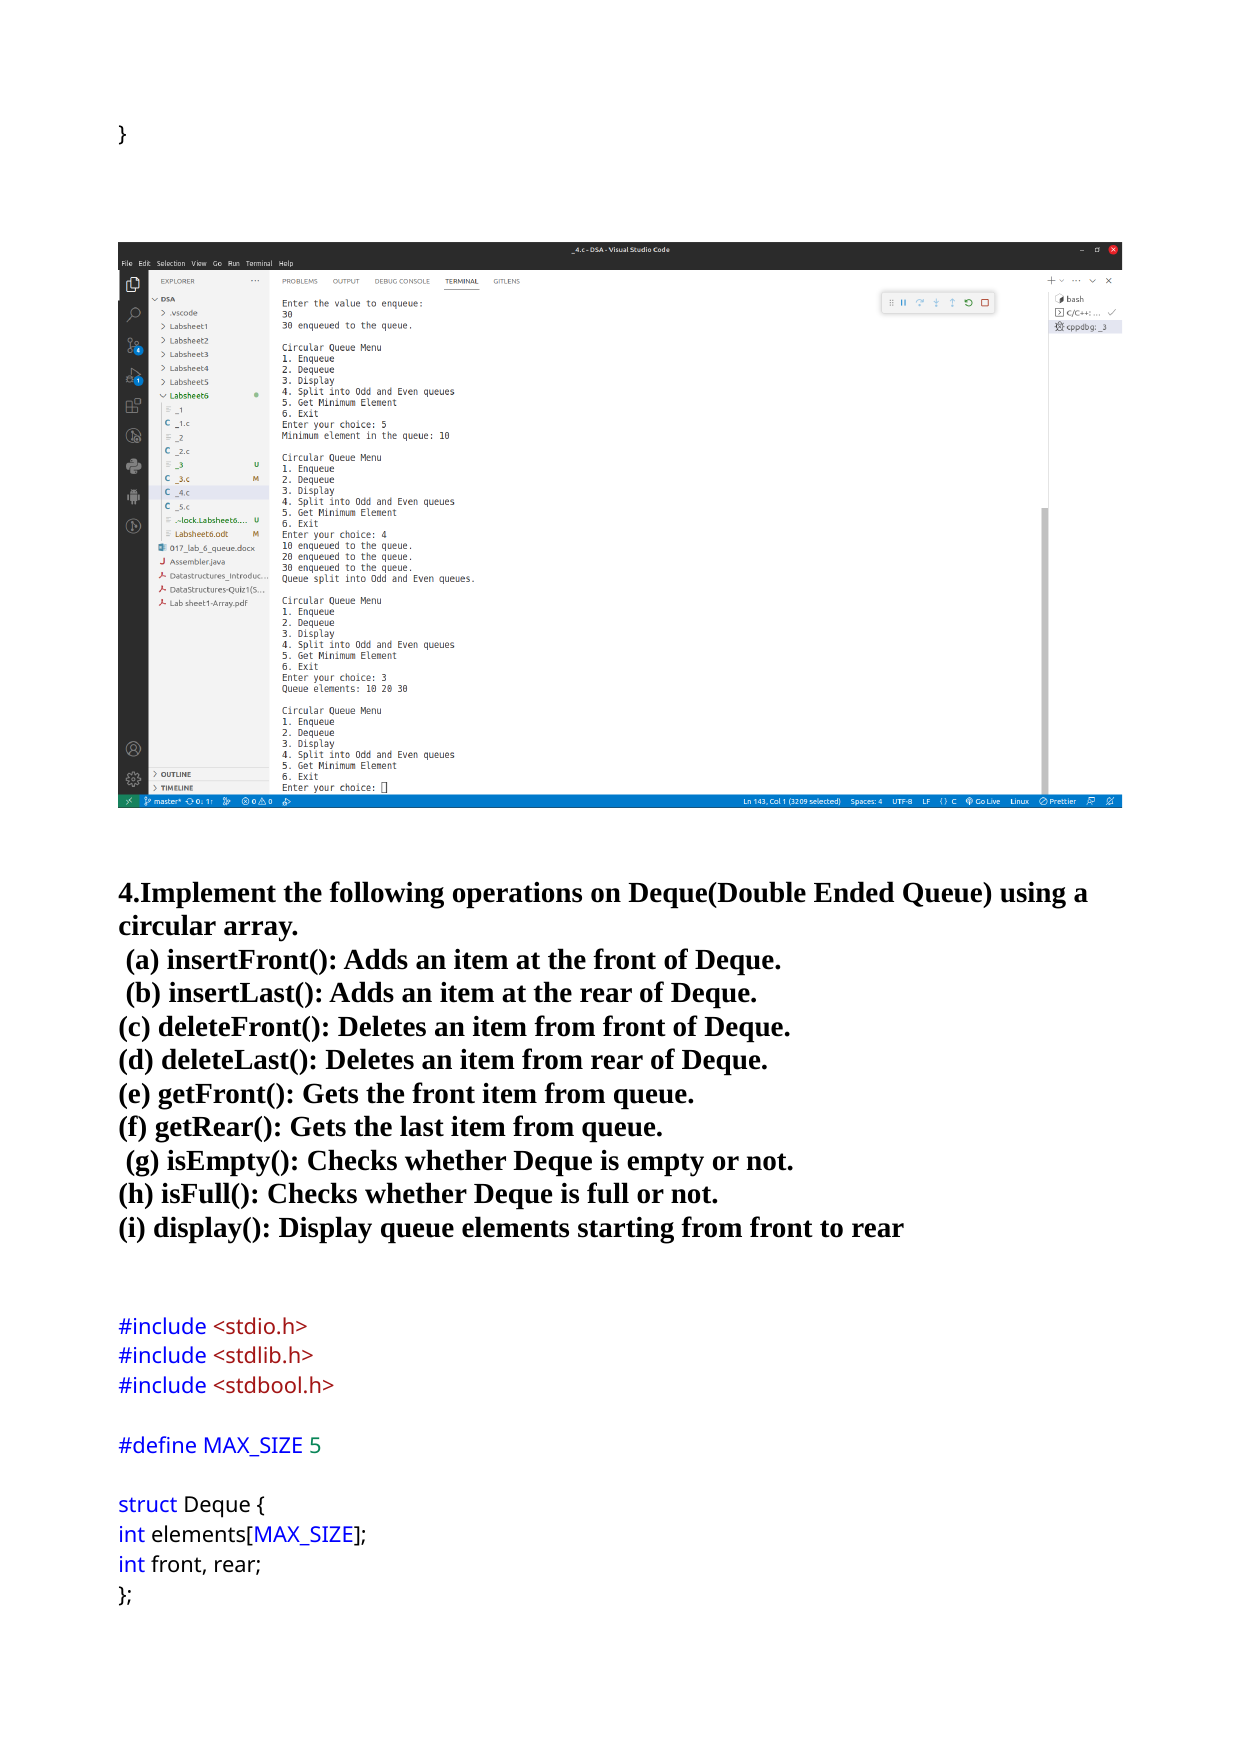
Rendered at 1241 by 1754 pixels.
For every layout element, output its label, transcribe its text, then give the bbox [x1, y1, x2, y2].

text (i) display(): Display queue elements starting from front to rear [118, 1210, 1122, 1244]
text #include <stdio.h> [118, 1311, 1122, 1341]
text } [118, 118, 1122, 148]
text (g) isEmpty(): Checks whether Deque is empty or not. [118, 1143, 1122, 1177]
text }; [118, 1579, 1122, 1608]
text struct Deque { [118, 1489, 1122, 1519]
text int elements[MAX_SIZE]; [118, 1519, 1122, 1549]
text (b) insertLast(): Adds an item at the rear of Deque. [118, 975, 1122, 1009]
text (d) deleteLast(): Deletes an item from rear of Deque. [118, 1042, 1122, 1076]
text int front, rear; [118, 1549, 1122, 1579]
picture [118, 242, 1123, 808]
text 4.Implement the following operations on Deque(Double Ended Queue) using a circular array. [118, 875, 1122, 942]
text (e) getFront(): Gets the front item from queue. [118, 1076, 1122, 1109]
text (f) getRear(): Gets the last item from queue. [118, 1109, 1122, 1143]
text (h) isFull(): Checks whether Deque is full or not. [118, 1177, 1122, 1210]
text #define MAX_SIZE 5 [118, 1430, 1122, 1459]
text (a) insertFront(): Adds an item at the front of Deque. [118, 942, 1122, 975]
text #include <stdbool.h> [118, 1370, 1122, 1400]
text (c) deleteFront(): Deletes an item from front of Deque. [118, 1009, 1122, 1042]
text #include <stdlib.h> [118, 1341, 1122, 1370]
